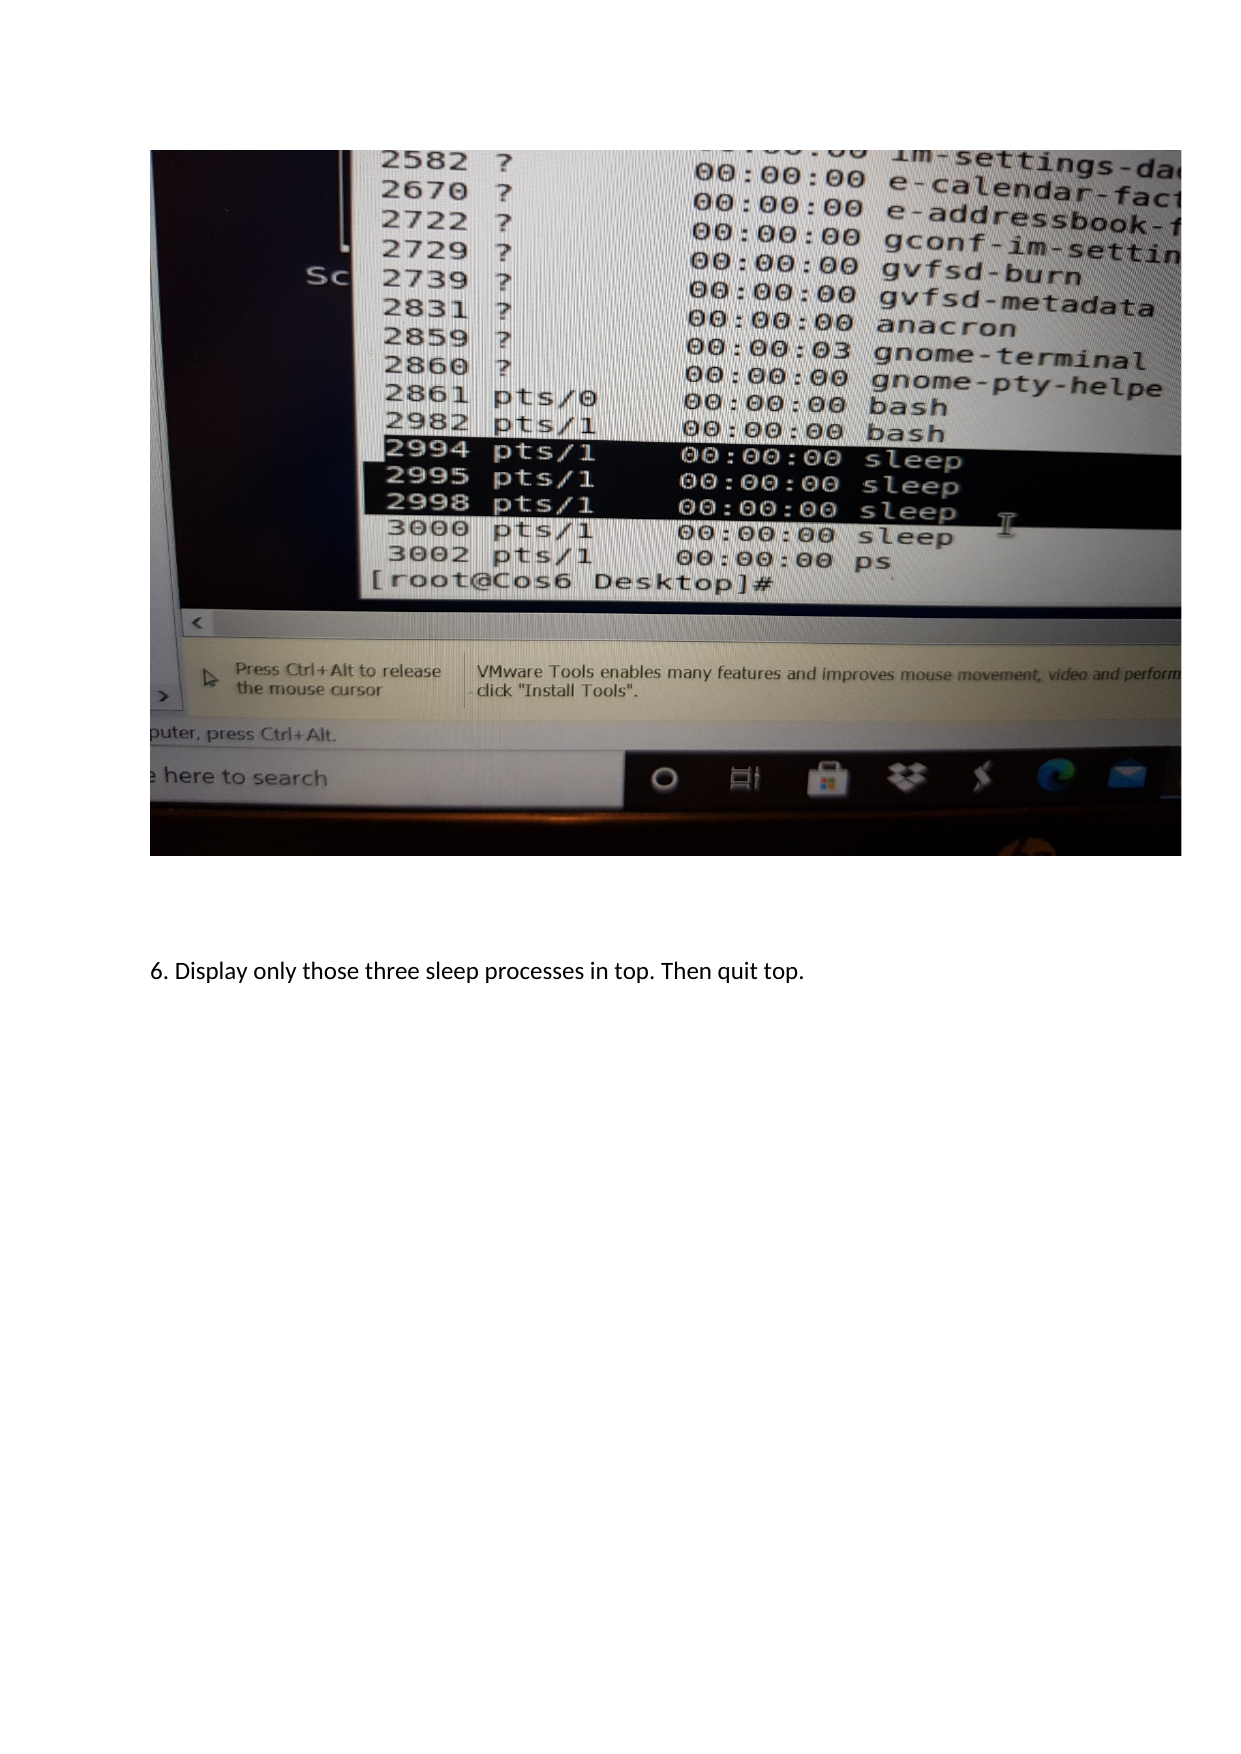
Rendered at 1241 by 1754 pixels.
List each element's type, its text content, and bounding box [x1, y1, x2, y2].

text 6. Display only those three sleep processes in top. Then quit top. [150, 955, 1090, 985]
